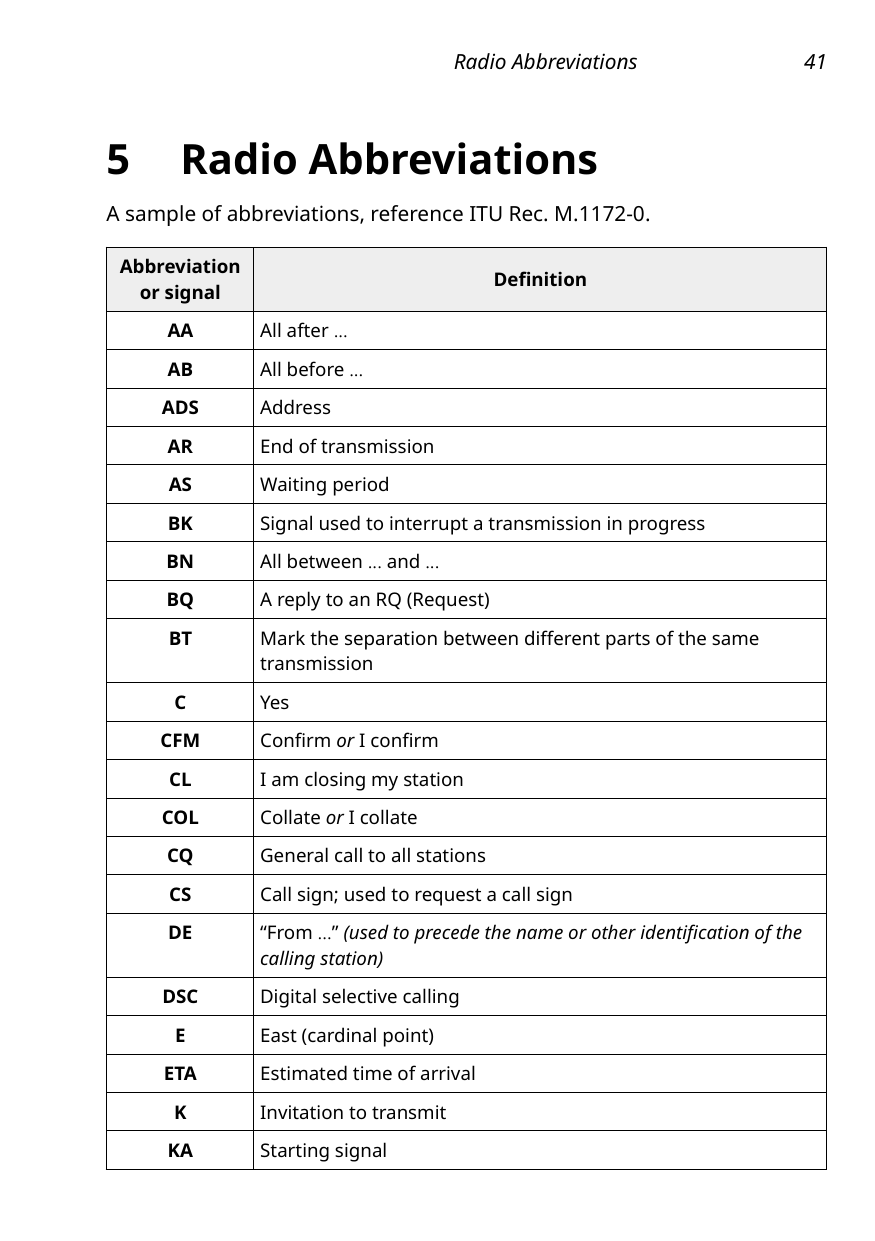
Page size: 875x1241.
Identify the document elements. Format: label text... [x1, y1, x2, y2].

table_cell All between ... and ... [254, 542, 826, 580]
table_cell East (cardinal point) [254, 1016, 826, 1053]
table_cell ETA [107, 1055, 253, 1092]
table_cell Mark the separation between different parts of the same transmission [254, 619, 826, 682]
text A sample of abbreviations, reference ITU Rec. M.1172-0. [106, 199, 827, 228]
table_cell BN [107, 542, 253, 580]
table_cell I am closing my station [254, 760, 826, 797]
table_header Definition [254, 248, 826, 311]
table_cell BQ [107, 581, 253, 618]
table_cell BK [107, 504, 253, 541]
table_cell All before ... [254, 350, 826, 387]
table_cell CFM [107, 722, 253, 759]
table_cell General call to all stations [254, 837, 826, 874]
table_cell Yes [254, 683, 826, 721]
table_cell K [107, 1093, 253, 1130]
table_cell ADS [107, 389, 253, 426]
table_cell COL [107, 799, 253, 836]
table_cell CL [107, 760, 253, 797]
table_cell End of transmission [254, 427, 826, 464]
subtitle Radio Abbreviations [106, 130, 827, 187]
table_cell DSC [107, 978, 253, 1015]
table_cell Call sign; used to request a call sign [254, 875, 826, 913]
table_cell AS [107, 465, 253, 503]
table_header Abbreviation or signal [107, 248, 253, 311]
table_cell C [107, 683, 253, 721]
table_cell CS [107, 875, 253, 913]
table_cell Invitation to transmit [254, 1093, 826, 1130]
table_cell A reply to an RQ (Request) [254, 581, 826, 618]
table_cell AR [107, 427, 253, 464]
table_cell Starting signal [254, 1131, 826, 1169]
table_cell CQ [107, 837, 253, 874]
table_cell Signal used to interrupt a transmission in progress [254, 504, 826, 541]
table_cell BT [107, 619, 253, 682]
table_cell “From ...” (used to precede the name or other identification of the calling station) [254, 914, 826, 977]
table_cell Confirm or I confirm [254, 722, 826, 759]
table_cell KA [107, 1131, 253, 1169]
table_cell All after ... [254, 312, 826, 349]
table_cell DE [107, 914, 253, 977]
table_cell Digital selective calling [254, 978, 826, 1015]
table_cell AB [107, 350, 253, 387]
table_cell AA [107, 312, 253, 349]
table_cell Collate or I collate [254, 799, 826, 836]
table_cell Address [254, 389, 826, 426]
table_cell Estimated time of arrival [254, 1055, 826, 1092]
table_cell E [107, 1016, 253, 1053]
table_cell Waiting period [254, 465, 826, 503]
